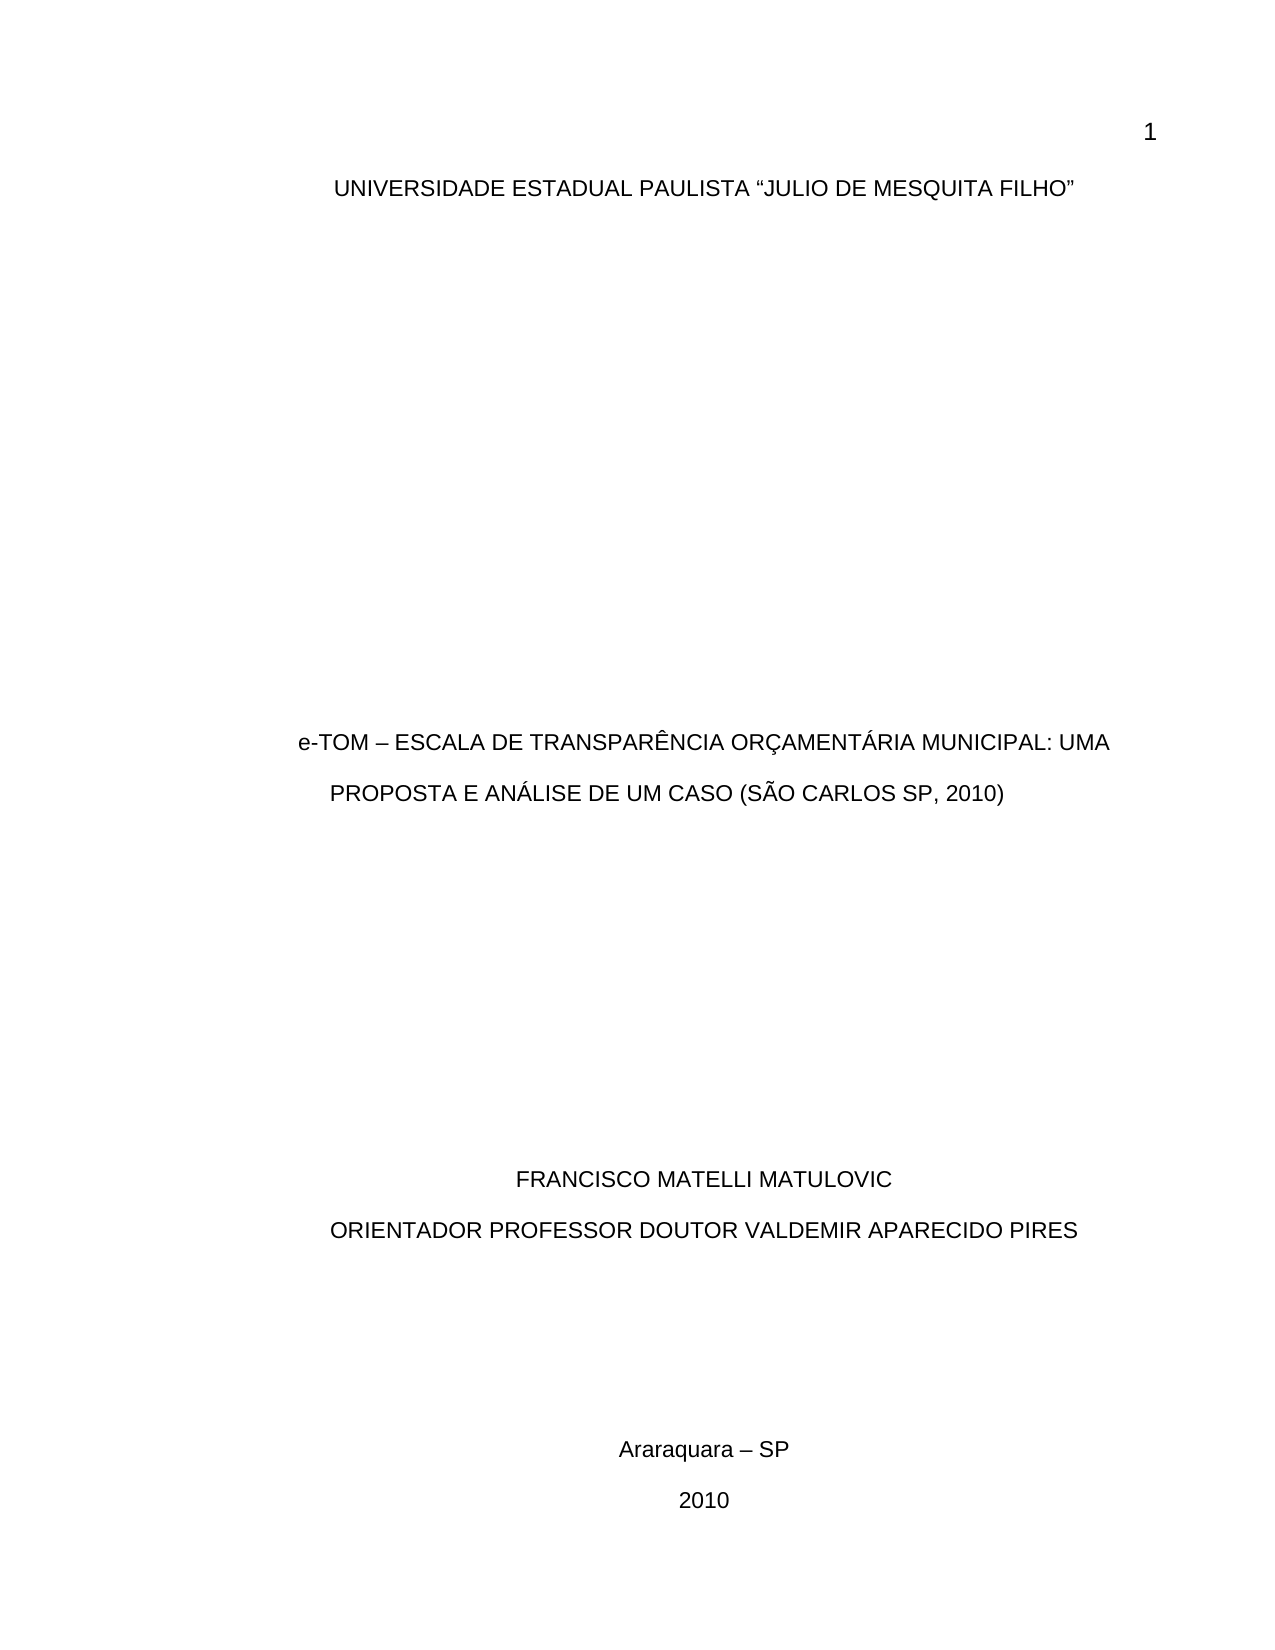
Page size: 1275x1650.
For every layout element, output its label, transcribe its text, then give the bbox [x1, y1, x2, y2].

text Araraquara – SP [177, 1437, 1157, 1462]
text e-TOM – ESCALA DE TRANSPARÊNCIA ORÇAMENTÁRIA MUNICIPAL: UMA PROPOSTA E ANÁLISE DE UM CASO (SÃO CARLOS SP, 2010) [177, 729, 1157, 806]
text 2010 [177, 1488, 1157, 1514]
text ORIENTADOR PROFESSOR DOUTOR VALDEMIR APARECIDO PIRES [177, 1218, 1157, 1244]
text FRANCISCO MATELLI MATULOVIC [177, 1167, 1157, 1192]
text UNIVERSIDADE ESTADUAL PAULISTA “JULIO DE MESQUITA FILHO” [177, 176, 1157, 201]
